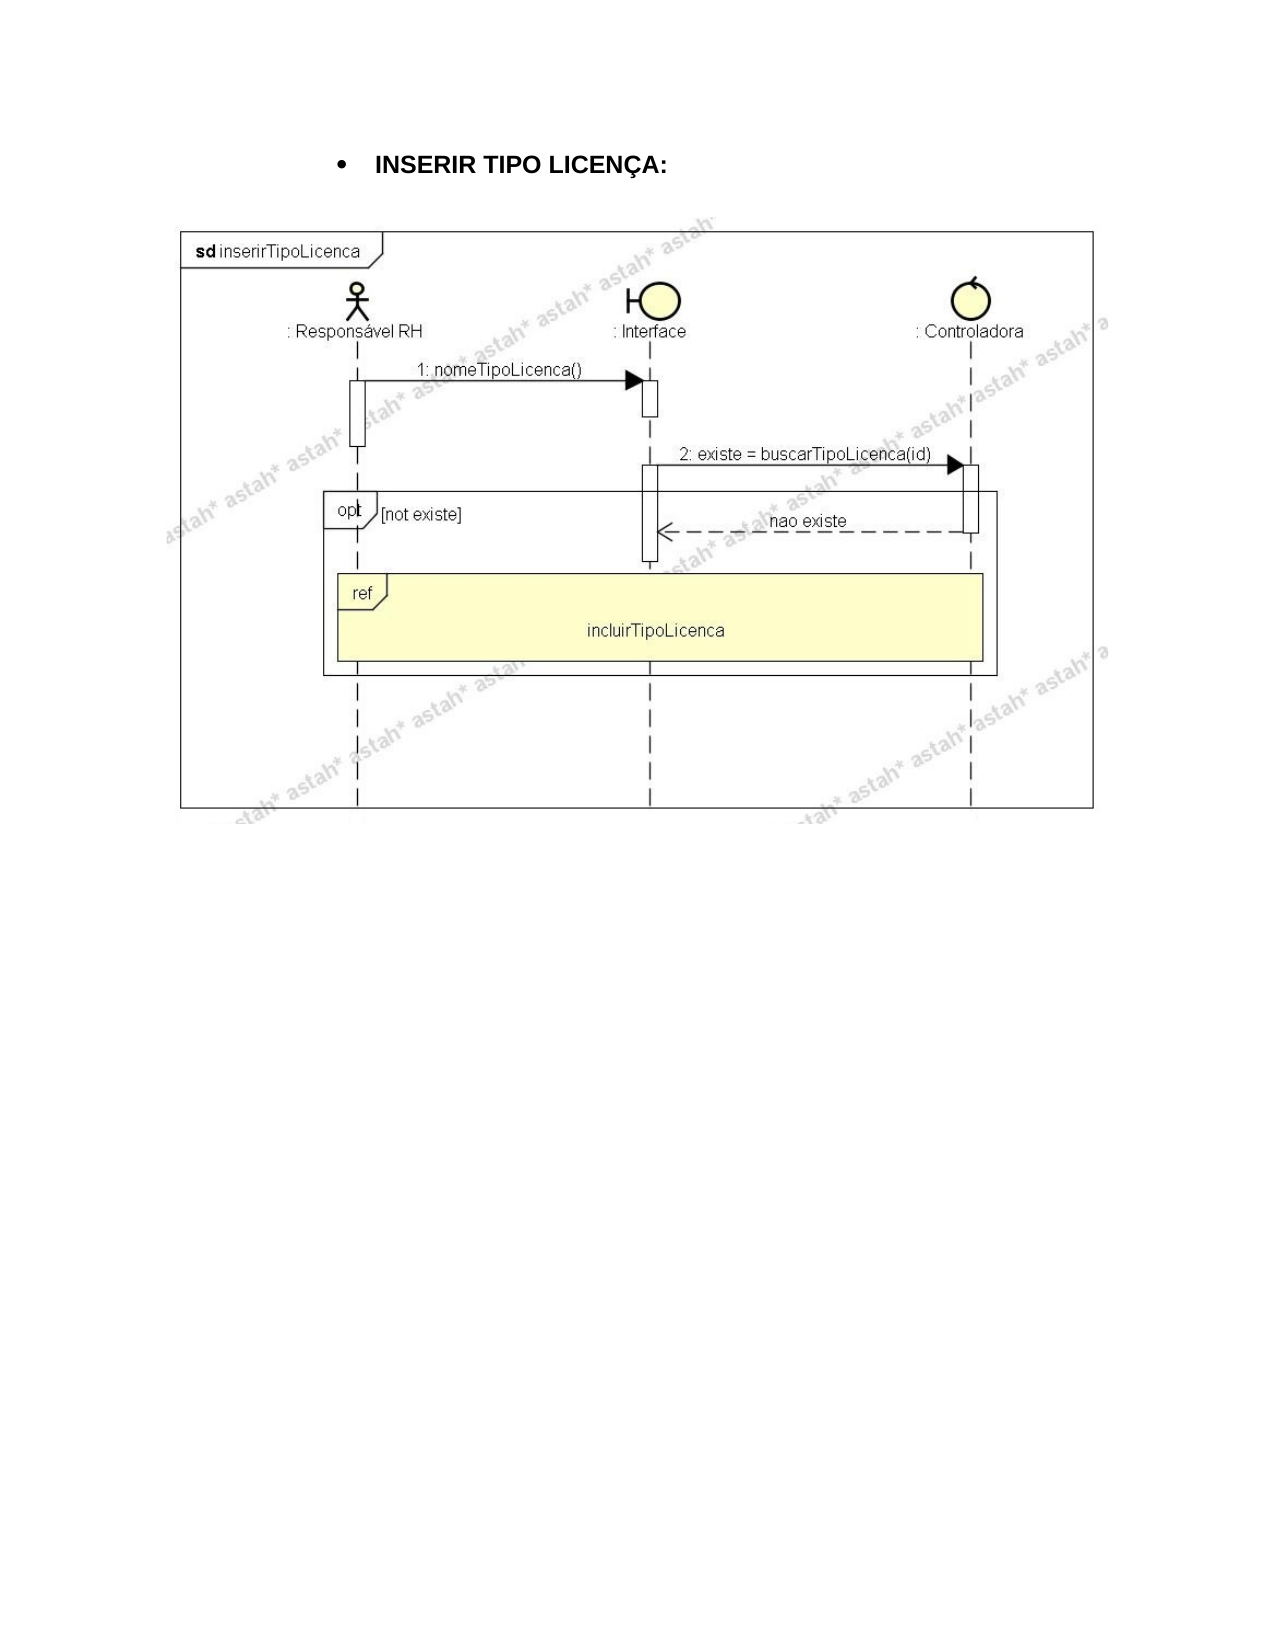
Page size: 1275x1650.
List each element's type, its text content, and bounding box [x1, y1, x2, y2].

list INSERIR TIPO LICENÇA: [337, 150, 1125, 179]
picture [166, 217, 1109, 824]
